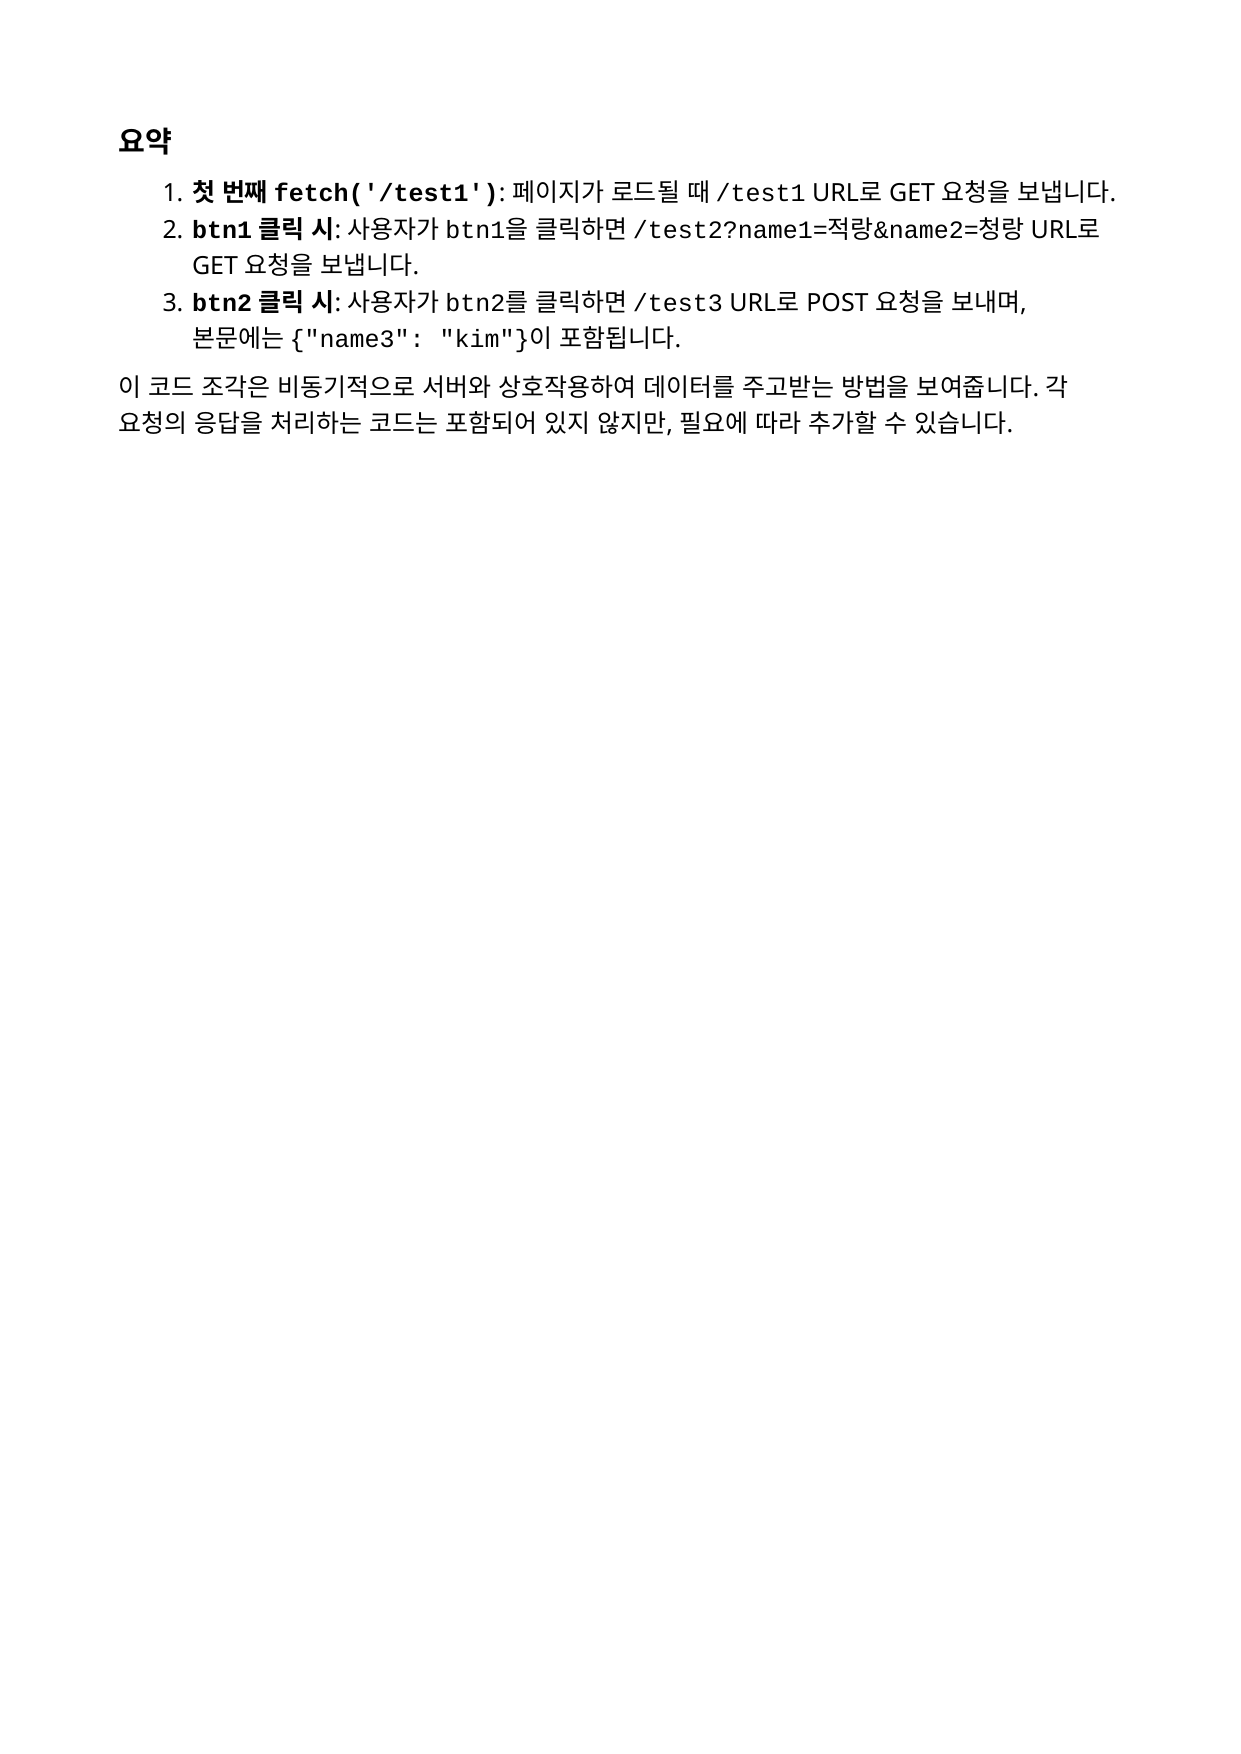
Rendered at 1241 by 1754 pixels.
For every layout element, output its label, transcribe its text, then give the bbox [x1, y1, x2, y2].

list btn2 클릭 시: 사용자가 btn2를 클릭하면 /test3 URL로 POST 요청을 보내며, 본문에는 {"name3": "kim"}이 포함됩니다. [162, 282, 1122, 355]
list 첫 번째 fetch('/test1'): 페이지가 로드될 때 /test1 URL로 GET 요청을 보냅니다. [162, 173, 1122, 209]
text 이 코드 조각은 비동기적으로 서버와 상호작용하여 데이터를 주고받는 방법을 보여줍니다. 각 요청의 응답을 처리하는 코드는 포함되어 있지 않지만, 필요에 따라 추가할 수 있습니다. [118, 367, 1122, 440]
subtitle 요약 [118, 118, 1122, 160]
list btn1 클릭 시: 사용자가 btn1을 클릭하면 /test2?name1=적랑&name2=청랑 URL로 GET 요청을 보냅니다. [162, 209, 1122, 282]
